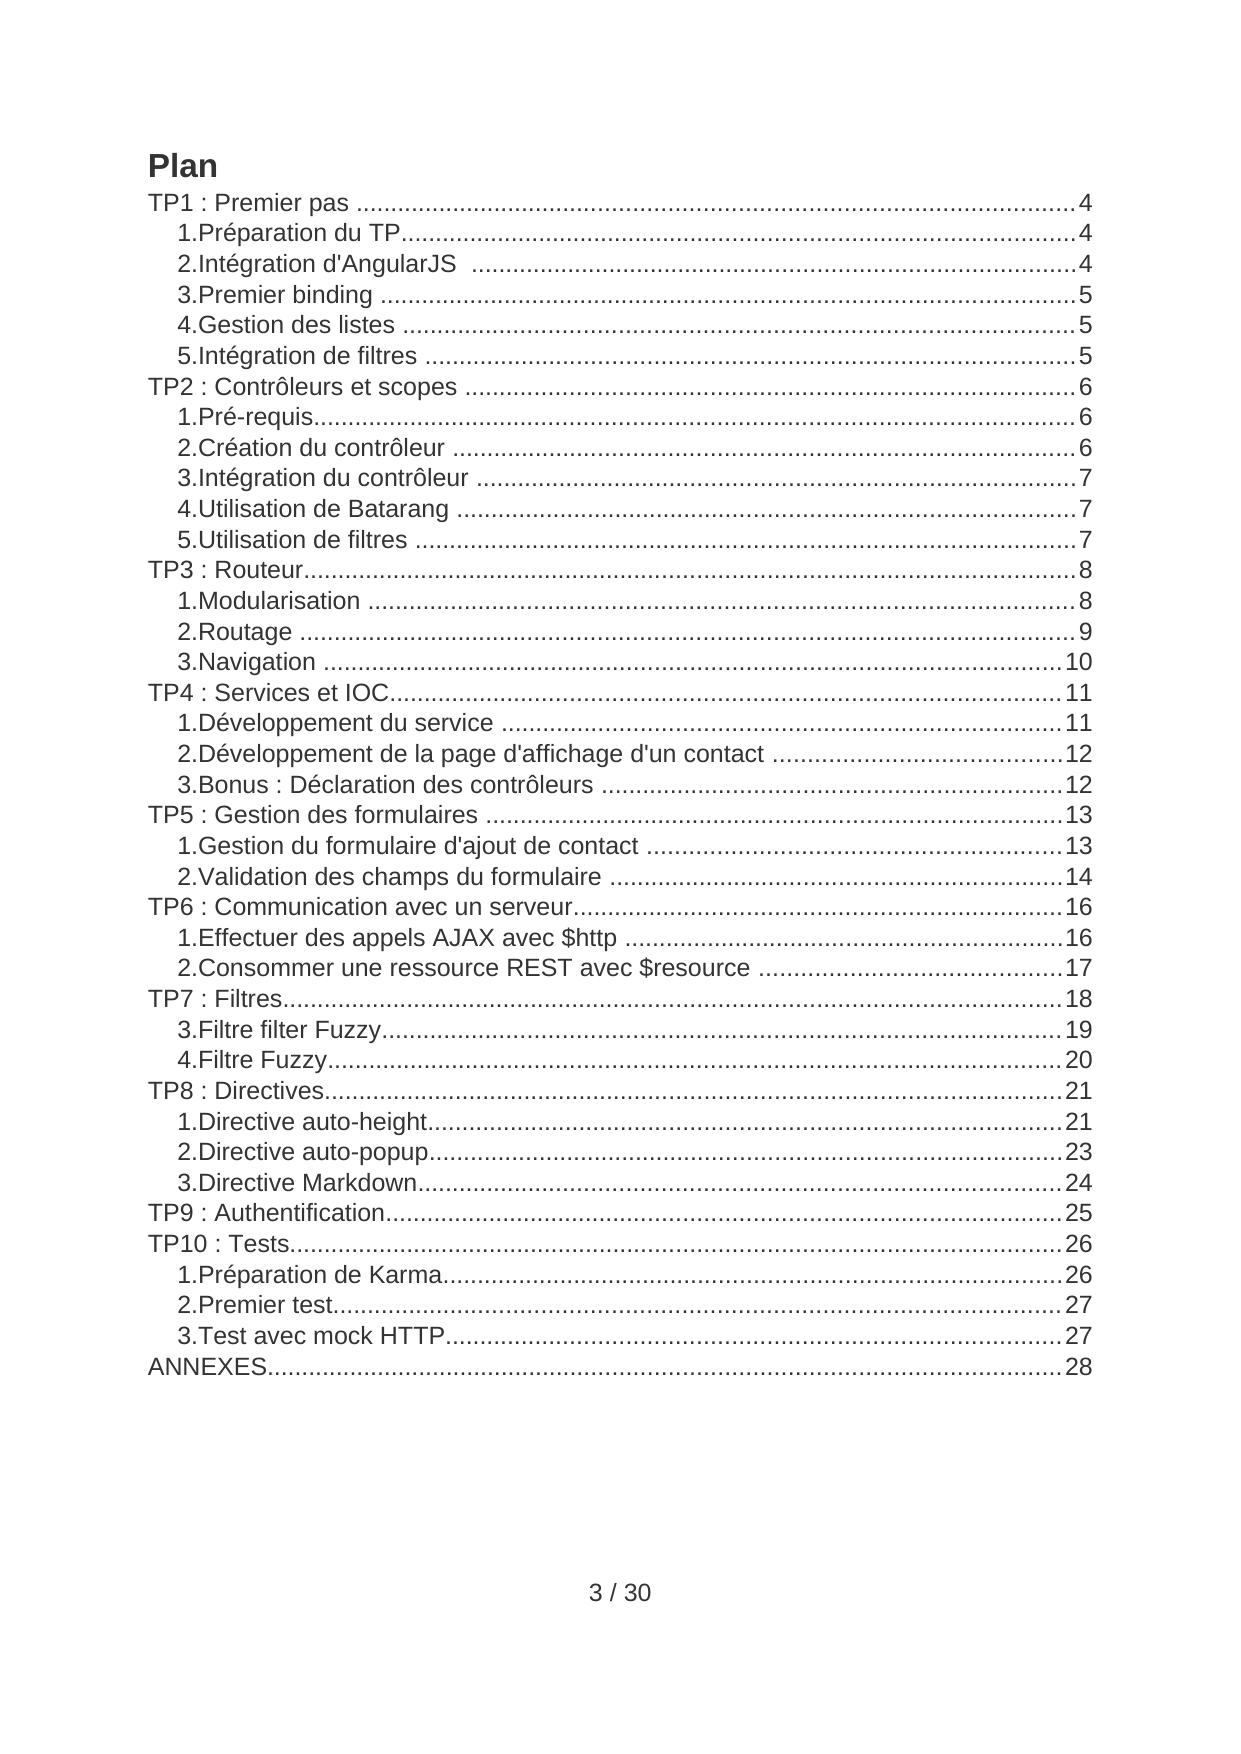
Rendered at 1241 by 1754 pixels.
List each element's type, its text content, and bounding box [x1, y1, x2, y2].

text 3.Intégration du contrôleur 7 [177, 464, 1092, 492]
text 2.Validation des champs du formulaire 14 [177, 862, 1092, 890]
text 1.Préparation du TP 4 [177, 219, 1092, 247]
text 3.Navigation 10 [177, 648, 1092, 676]
text TP2 : Contrôleurs et scopes 6 [148, 372, 1092, 400]
text TP6 : Communication avec un serveur 16 [148, 893, 1092, 921]
text 1.Préparation de Karma 26 [177, 1260, 1092, 1288]
text TP1 : Premier pas 4 [148, 188, 1092, 216]
text ANNEXES 28 [148, 1352, 1092, 1380]
text 2.Directive auto-popup 23 [177, 1138, 1092, 1166]
text 3.Bonus : Déclaration des contrôleurs 12 [177, 770, 1092, 798]
text 3.Test avec mock HTTP 27 [177, 1322, 1092, 1349]
text TP8 : Directives 21 [148, 1077, 1092, 1104]
text TP9 : Authentification 25 [148, 1199, 1092, 1227]
text 5.Intégration de filtres 5 [177, 342, 1092, 369]
text 1.Effectuer des appels AJAX avec $http 16 [177, 923, 1092, 951]
text 4.Utilisation de Batarang 7 [177, 495, 1092, 523]
text 3.Directive Markdown 24 [177, 1168, 1092, 1196]
text 1.Modularisation 8 [177, 587, 1092, 614]
text 2.Création du contrôleur 6 [177, 433, 1092, 461]
text TP10 : Tests 26 [148, 1230, 1092, 1258]
text 4.Gestion des listes 5 [177, 311, 1092, 339]
text 2.Routage 9 [177, 617, 1092, 645]
subtitle Plan [148, 148, 1092, 185]
text 2.Consommer une ressource REST avec $resource 17 [177, 954, 1092, 982]
text 2.Développement de la page d'affichage d'un contact 12 [177, 740, 1092, 768]
text 4.Filtre Fuzzy 20 [177, 1046, 1092, 1074]
text 5.Utilisation de filtres 7 [177, 525, 1092, 553]
text 2.Premier test 27 [177, 1291, 1092, 1319]
text 3.Premier binding 5 [177, 280, 1092, 308]
text TP4 : Services et IOC 11 [148, 678, 1092, 706]
text 3.Filtre filter Fuzzy 19 [177, 1015, 1092, 1043]
text TP3 : Routeur 8 [148, 556, 1092, 584]
text TP5 : Gestion des formulaires 13 [148, 801, 1092, 829]
text 2.Intégration d'AngularJS 4 [177, 250, 1092, 278]
text 1.Développement du service 11 [177, 709, 1092, 737]
text TP7 : Filtres 18 [148, 985, 1092, 1013]
text 1.Pré-requis 6 [177, 403, 1092, 431]
text 1.Directive auto-height 21 [177, 1107, 1092, 1135]
text 1.Gestion du formulaire d'ajout de contact 13 [177, 832, 1092, 859]
